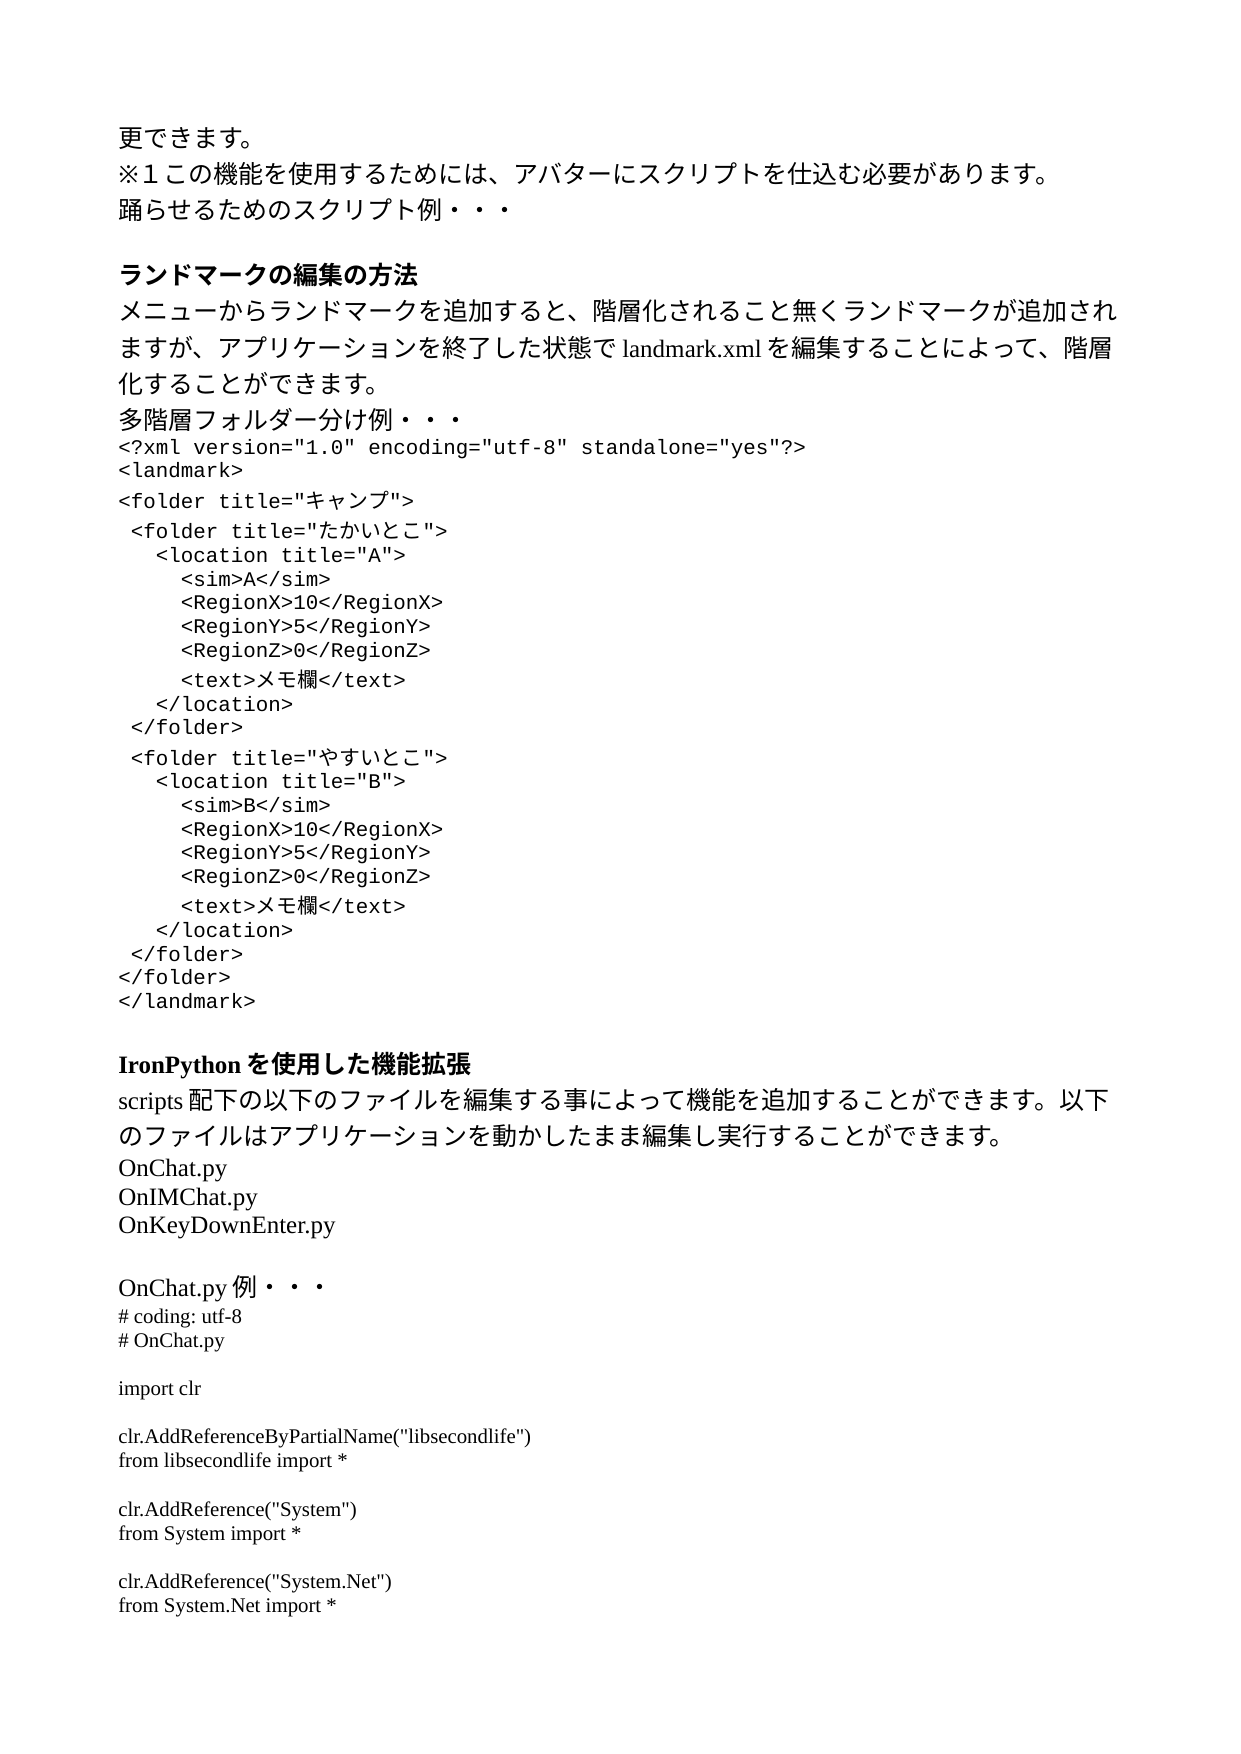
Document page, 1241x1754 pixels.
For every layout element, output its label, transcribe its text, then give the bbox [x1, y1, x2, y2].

text </location> [118, 694, 1122, 717]
text </landmark> [118, 991, 1122, 1014]
text <folder title="やすいとこ"> [118, 741, 1122, 771]
text <text>メモ欄</text> [118, 663, 1122, 694]
text from libsecondlife import * [118, 1448, 1122, 1472]
text <RegionZ>0</RegionZ> [118, 639, 1122, 663]
text <RegionX>10</RegionX> [118, 819, 1122, 842]
text <RegionX>10</RegionX> [118, 592, 1122, 616]
text <location title="B"> [118, 771, 1122, 795]
text import clr [118, 1376, 1122, 1400]
text clr.AddReference("System.Net") [118, 1569, 1122, 1593]
text <folder title="キャンプ"> [118, 484, 1122, 514]
text from System import * [118, 1521, 1122, 1545]
text OnChat.py例・・・ [118, 1268, 1122, 1304]
text <RegionZ>0</RegionZ> [118, 866, 1122, 889]
text <location title="A"> [118, 545, 1122, 569]
text OnChat.py [118, 1153, 1122, 1182]
text <RegionY>5</RegionY> [118, 842, 1122, 866]
text # OnChat.py [118, 1328, 1122, 1352]
text from System.Net import * [118, 1593, 1122, 1617]
text scripts配下の以下のファイルを編集する事によって機能を追加することができます。以下のファイルはアプリケーションを動かしたまま編集し実行することができます。 [118, 1080, 1122, 1153]
text </location> [118, 920, 1122, 944]
text IronPythonを使用した機能拡張 [118, 1044, 1122, 1080]
text <?xml version="1.0" encoding="utf-8" standalone="yes"?> [118, 437, 1122, 461]
text </folder> [118, 944, 1122, 967]
text <sim>A</sim> [118, 569, 1122, 592]
text メニューからランドマークを追加すると、階層化されること無くランドマークが追加されますが、アプリケーションを終了した状態でlandmark.xmlを編集することによって、階層化することができます。 [118, 292, 1122, 401]
text 多階層フォルダー分け例・・・ [118, 401, 1122, 437]
text <landmark> [118, 461, 1122, 484]
text ランドマークの編集の方法 [118, 256, 1122, 292]
text ※１この機能を使用するためには、アバターにスクリプトを仕込む必要があります。 [118, 154, 1122, 191]
text OnIMChat.py [118, 1182, 1122, 1210]
text <RegionY>5</RegionY> [118, 616, 1122, 639]
text clr.AddReferenceByPartialName("libsecondlife") [118, 1424, 1122, 1448]
text 更できます。 [118, 118, 1122, 154]
text # coding: utf-8 [118, 1304, 1122, 1328]
text 踊らせるためのスクリプト例・・・ [118, 191, 1122, 227]
text </folder> [118, 967, 1122, 991]
text clr.AddReference("System") [118, 1497, 1122, 1521]
text </folder> [118, 717, 1122, 741]
text <text>メモ欄</text> [118, 889, 1122, 920]
text <folder title="たかいとこ"> [118, 514, 1122, 545]
text <sim>B</sim> [118, 795, 1122, 819]
text OnKeyDownEnter.py [118, 1210, 1122, 1239]
